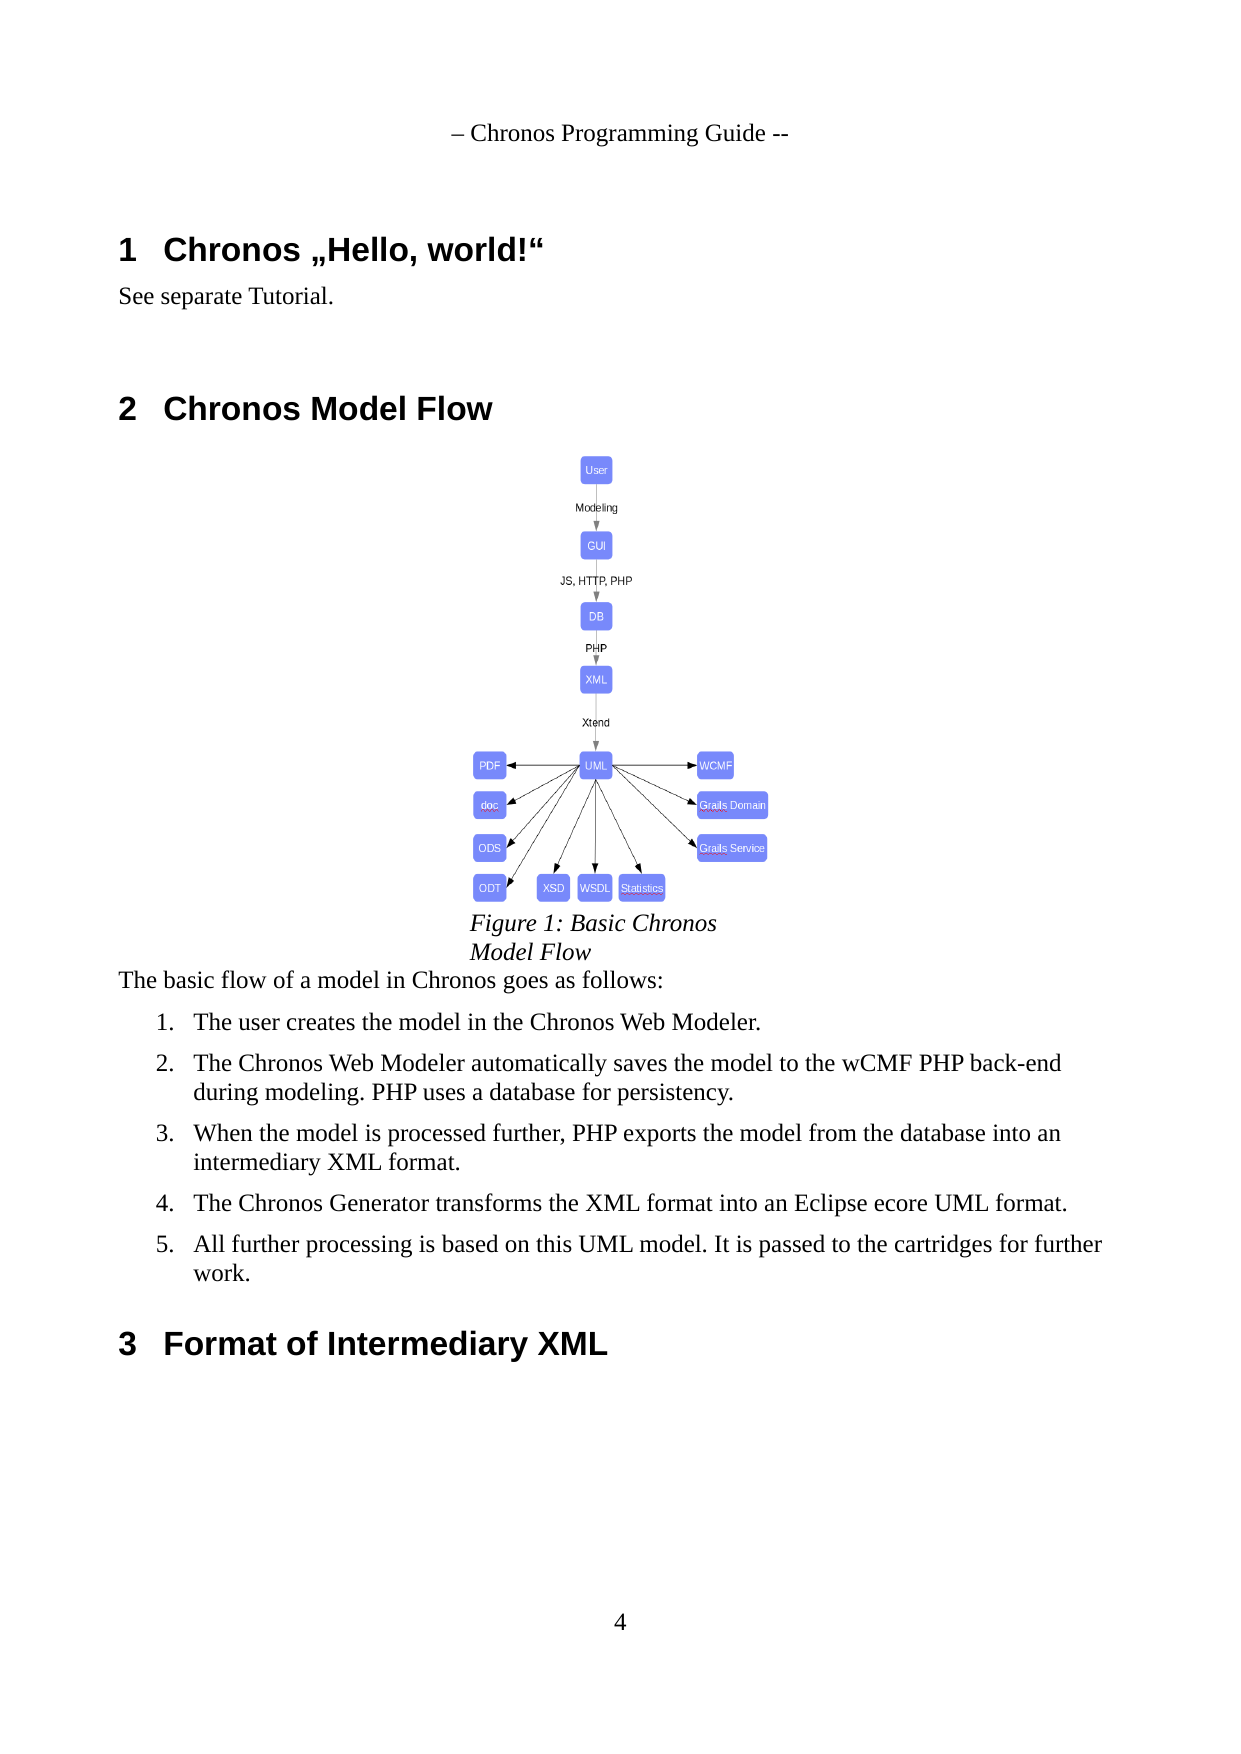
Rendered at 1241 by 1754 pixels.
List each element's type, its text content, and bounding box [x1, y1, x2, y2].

list The Chronos Generator transforms the XML format into an Eclipse ecore UML format. [156, 1188, 1122, 1217]
list The user creates the model in the Chronos Web Modeler. [156, 1007, 1122, 1035]
text Figure 1: Basic Chronos Model Flow [469, 908, 771, 965]
subtitle Chronos Model Flow [118, 389, 1122, 427]
list The Chronos Web Modeler automatically saves the model to the wCMF PHP back-end during modeling. PHP uses a database for persistency. [156, 1048, 1122, 1105]
subtitle Chronos „Hello, world!“ [118, 230, 1122, 269]
text See separate Tutorial. [118, 281, 1122, 310]
list All further processing is based on this UML model. It is passed to the cartridges for further work. [156, 1229, 1122, 1287]
list When the model is processed further, PHP exports the model from the database into an intermediary XML format. [156, 1118, 1122, 1175]
subtitle Format of Intermediary XML [118, 1324, 1122, 1363]
text The basic flow of a model in Chronos goes as follows: [118, 440, 1122, 994]
picture [469, 452, 771, 908]
